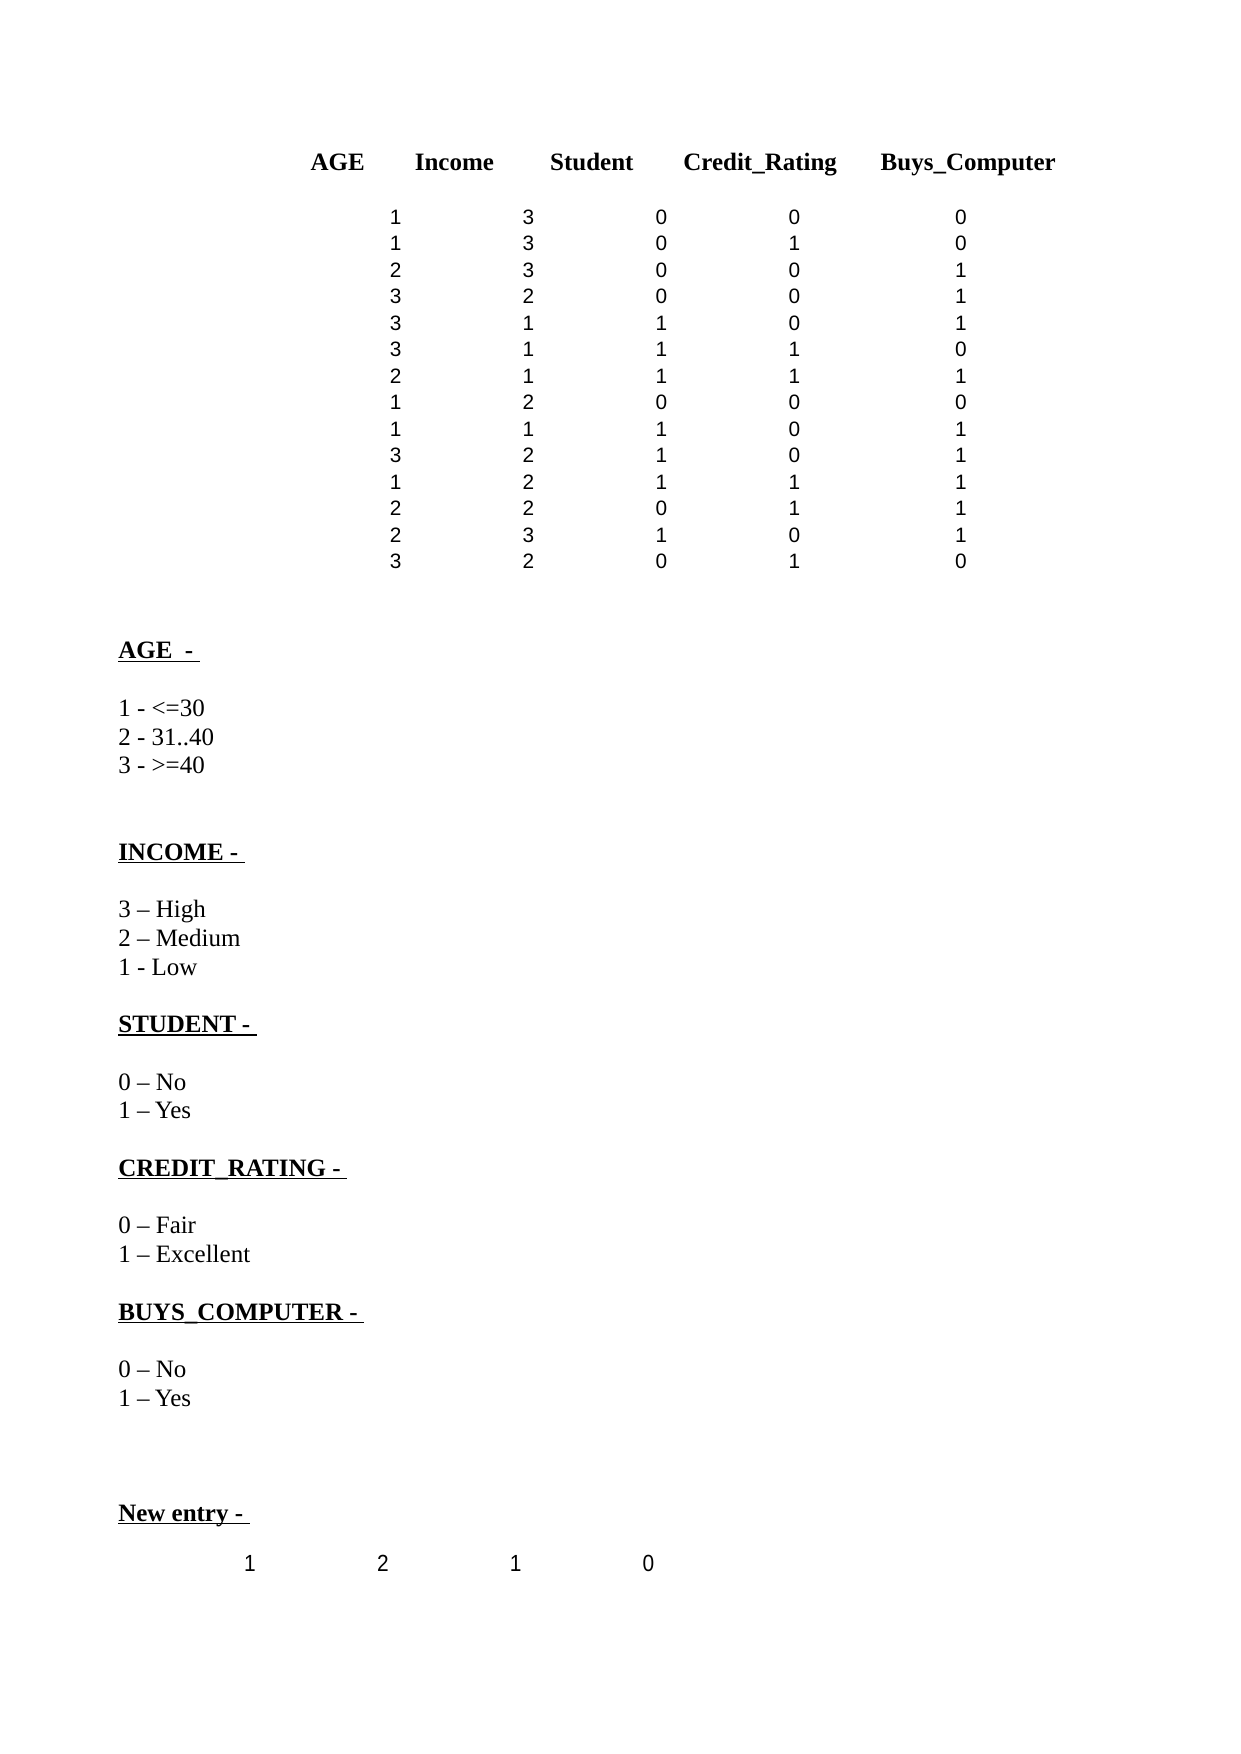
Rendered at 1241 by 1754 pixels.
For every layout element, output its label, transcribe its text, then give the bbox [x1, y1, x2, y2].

text 1 – Yes [118, 1383, 1122, 1412]
text AGE - [118, 636, 1122, 664]
text 1 – Yes [118, 1096, 1122, 1124]
text 2 - 31..40 [118, 722, 1122, 751]
text 1 - <=30 [118, 693, 1122, 722]
text 0 – No [118, 1354, 1122, 1383]
text BUYS_COMPUTER - [118, 1297, 1122, 1326]
text New entry - [118, 1498, 1122, 1527]
text 2 – Medium [118, 923, 1122, 952]
text STUDENT - [118, 1009, 1122, 1038]
text 0 – Fair [118, 1211, 1122, 1239]
text 1 - Low [118, 952, 1122, 981]
text 3 - >=40 [118, 751, 1122, 779]
text 0 – No [118, 1067, 1122, 1096]
text AGE Income Student Credit_Rating Buys_Computer [118, 147, 1122, 176]
text INCOME - [118, 837, 1122, 866]
text 3 – High [118, 894, 1122, 923]
text 1 – Excellent [118, 1239, 1122, 1268]
text CREDIT_RATING - [118, 1153, 1122, 1182]
